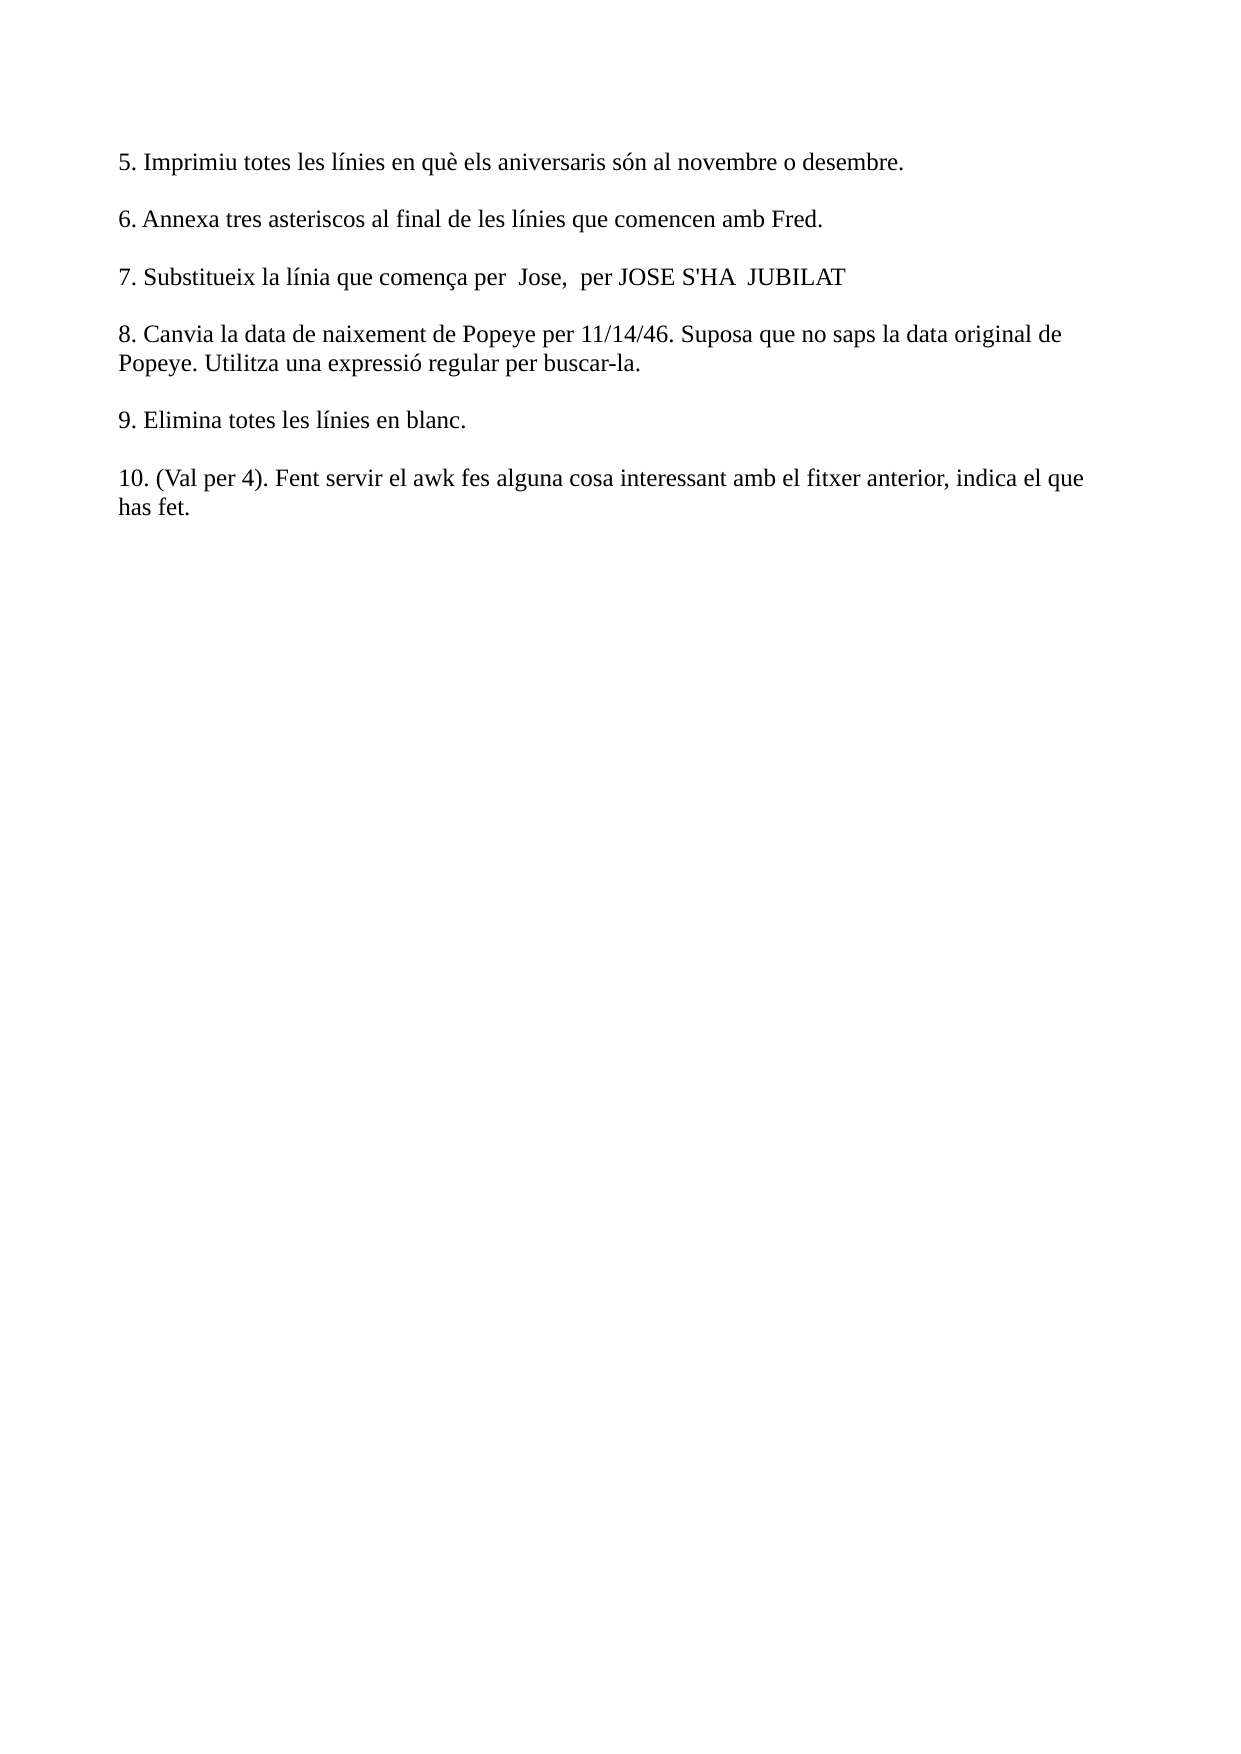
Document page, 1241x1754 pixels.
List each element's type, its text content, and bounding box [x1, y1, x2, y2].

text 5. Imprimiu totes les línies en què els aniversaris són al novembre o desembre. [118, 147, 1122, 176]
text 10. (Val per 4). Fent servir el awk fes alguna cosa interessant amb el fitxer anterior, indica el que has fet. [118, 463, 1122, 521]
text 9. Elimina totes les línies en blanc. [118, 406, 1122, 434]
text 7. Substitueix la línia que comença per Jose, per JOSE S'HA JUBILAT [118, 262, 1122, 291]
text 6. Annexa tres asteriscos al final de les línies que comencen amb Fred. [118, 204, 1122, 233]
text 8. Canvia la data de naixement de Popeye per 11/14/46. Suposa que no saps la data original de Popeye. Utilitza una expressió regular per buscar-la. [118, 319, 1122, 377]
